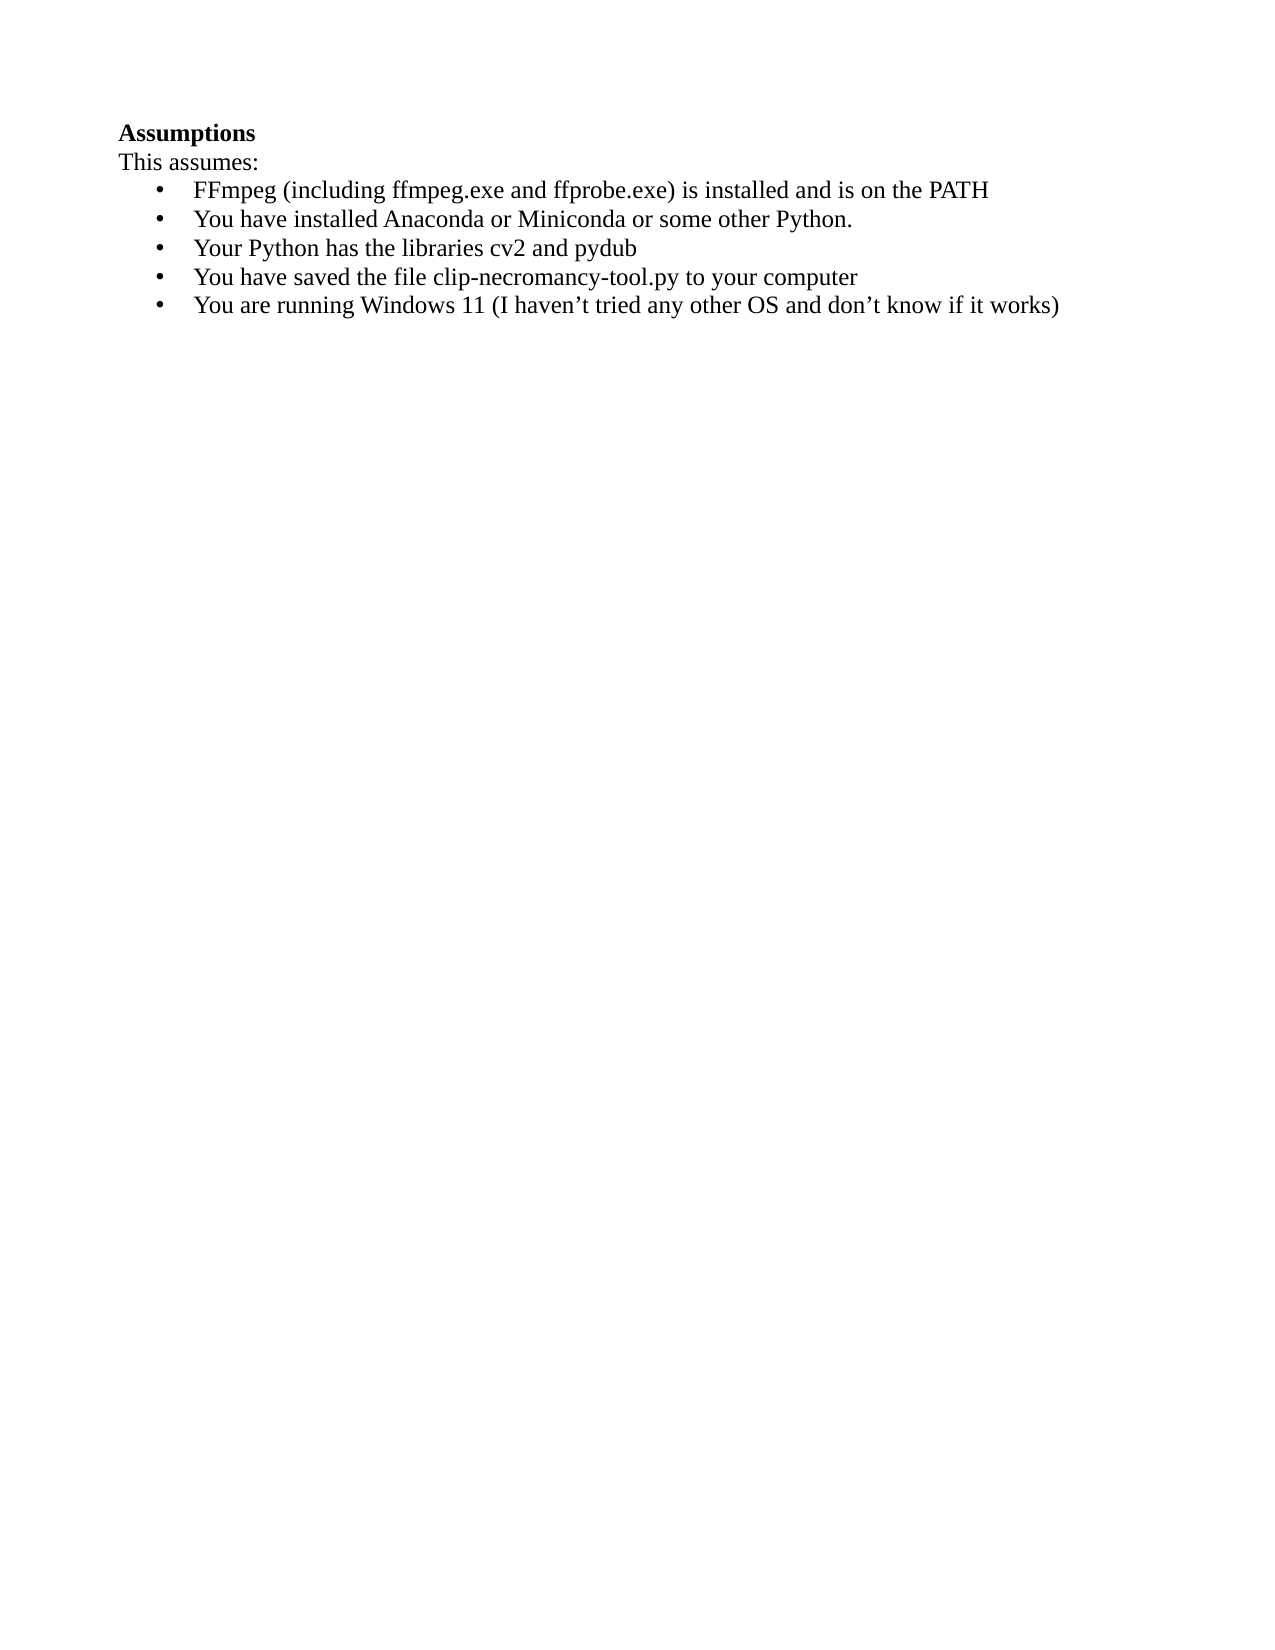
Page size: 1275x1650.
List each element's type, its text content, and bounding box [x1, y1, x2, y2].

list You have installed Anaconda or Miniconda or some other Python. [156, 204, 1157, 233]
list Your Python has the libraries cv2 and pydub [156, 233, 1157, 262]
list You have saved the file clip-necromancy-tool.py to your computer [156, 262, 1157, 291]
list You are running Windows 11 (I haven’t tried any other OS and don’t know if it works) [156, 291, 1157, 319]
text Assumptions [118, 118, 1157, 147]
list FFmpeg (including ffmpeg.exe and ffprobe.exe) is installed and is on the PATH [156, 176, 1157, 204]
text This assumes: [118, 147, 1157, 176]
